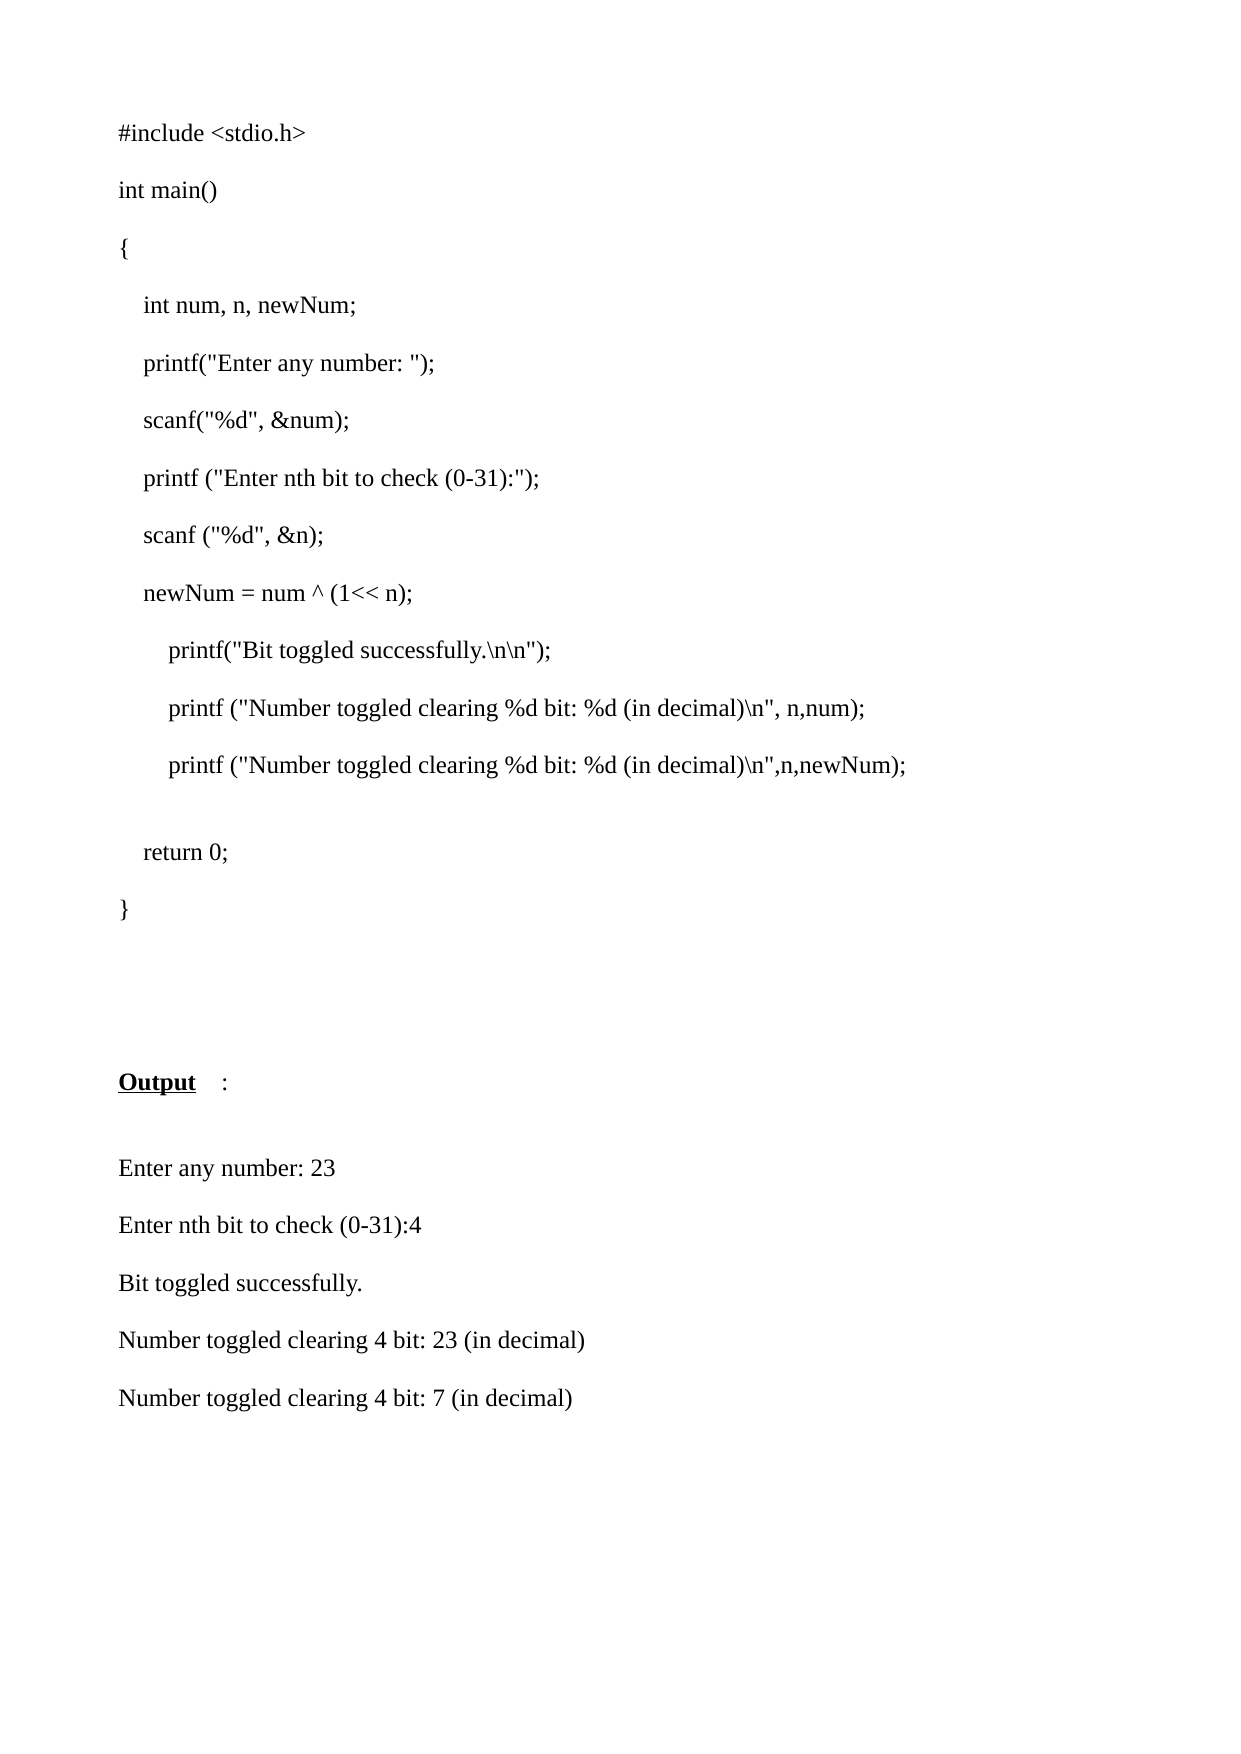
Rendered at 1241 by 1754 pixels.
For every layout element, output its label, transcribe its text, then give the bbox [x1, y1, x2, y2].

text #include <stdio.h> [118, 118, 1122, 147]
text int num, n, newNum; [118, 291, 1122, 319]
text return 0; [118, 837, 1122, 866]
text scanf ("%d", &n); [118, 521, 1122, 549]
text { [118, 233, 1122, 262]
text newNum = num ^ (1<< n); [118, 578, 1122, 607]
text printf("Enter any number: "); [118, 348, 1122, 377]
text Enter any number: 23 [118, 1153, 1122, 1182]
text printf ("Enter nth bit to check (0-31):"); [118, 463, 1122, 492]
text printf("Bit toggled successfully.\n\n"); [118, 636, 1122, 664]
text Bit toggled successfully. [118, 1268, 1122, 1297]
text } [118, 894, 1122, 923]
text Number toggled clearing 4 bit: 7 (in decimal) [118, 1383, 1122, 1412]
text Output : [118, 1067, 1122, 1096]
text Enter nth bit to check (0-31):4 [118, 1211, 1122, 1239]
text scanf("%d", &num); [118, 406, 1122, 434]
text printf ("Number toggled clearing %d bit: %d (in decimal)\n", n,num); [118, 693, 1122, 722]
text int main() [118, 176, 1122, 204]
text printf ("Number toggled clearing %d bit: %d (in decimal)\n",n,newNum); [118, 751, 1122, 779]
text Number toggled clearing 4 bit: 23 (in decimal) [118, 1326, 1122, 1354]
